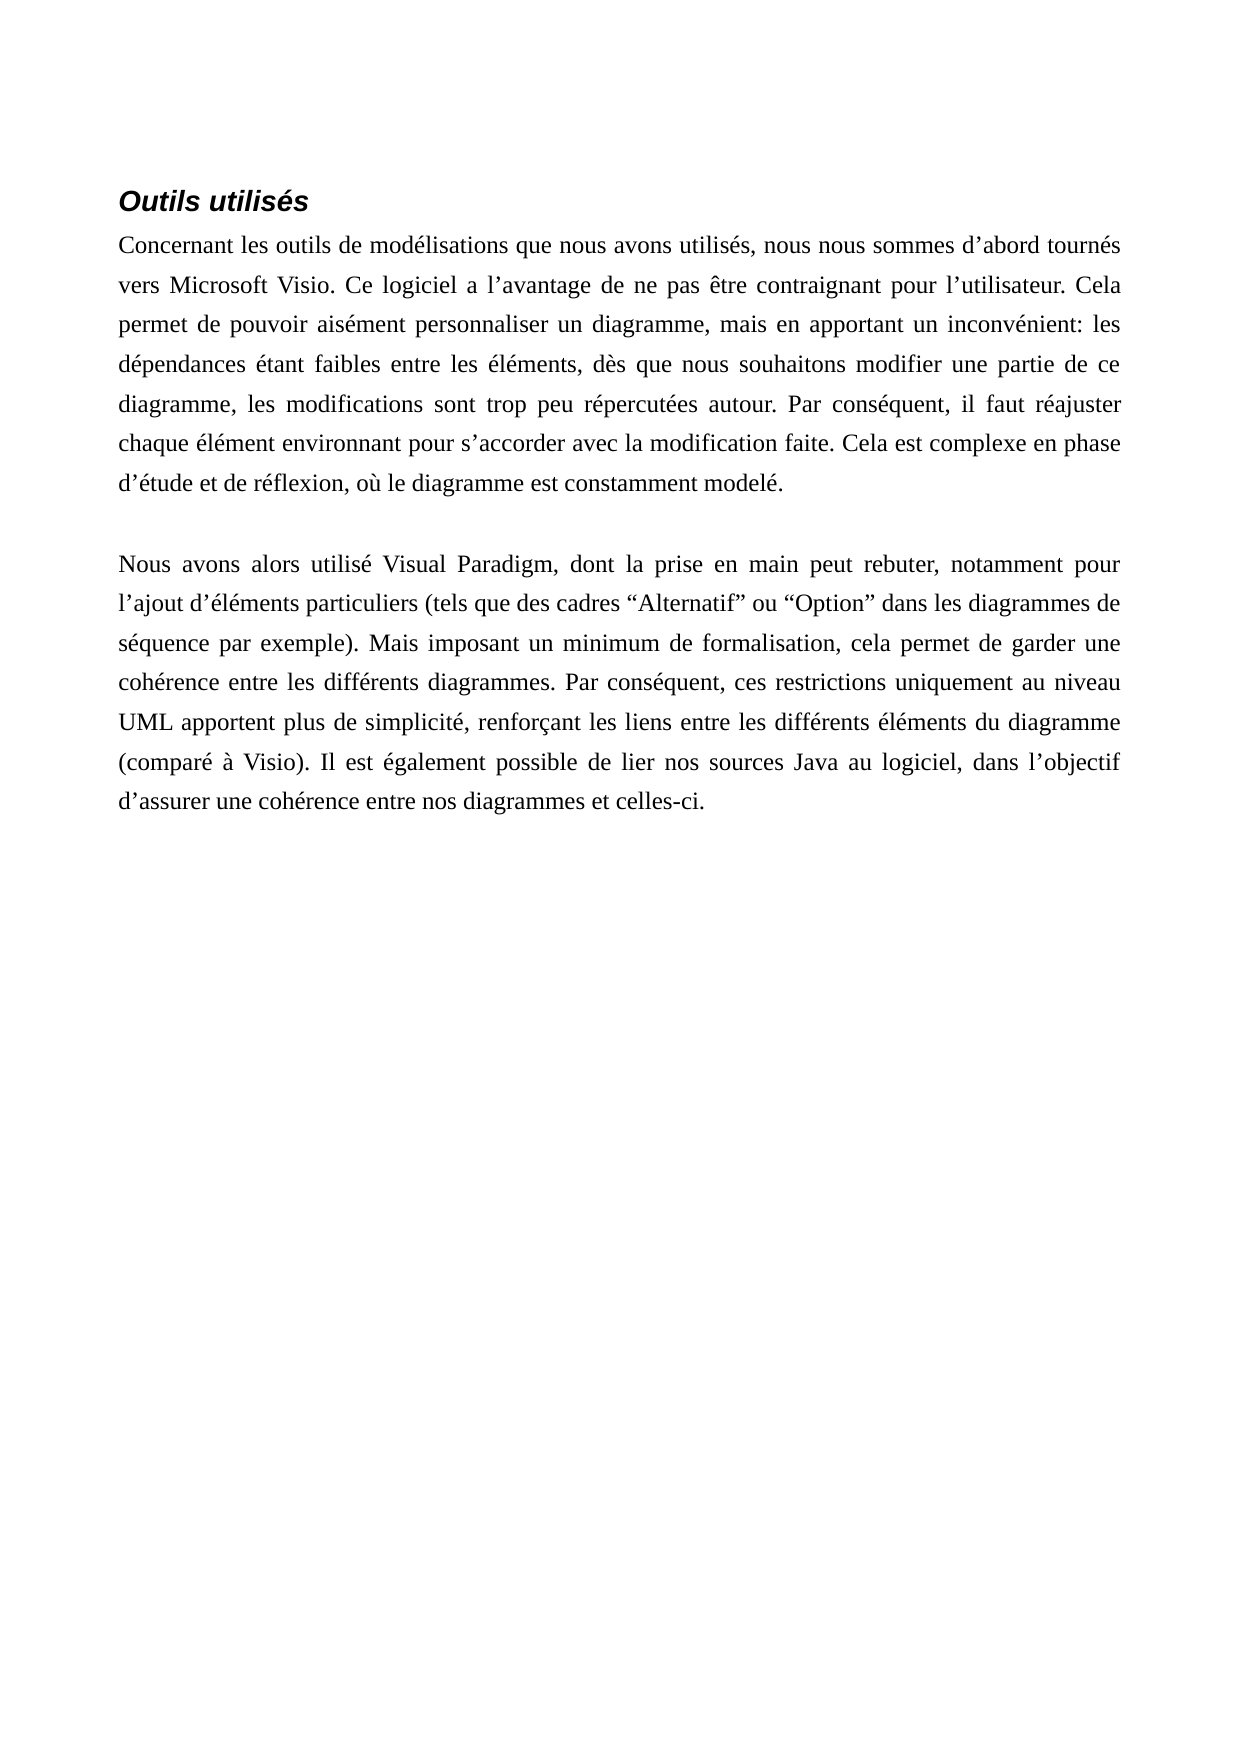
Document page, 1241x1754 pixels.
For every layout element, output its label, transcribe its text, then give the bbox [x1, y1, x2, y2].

text Nous avons alors utilisé Visual Paradigm, dont la prise en main peut rebuter, notamment pour l’ajout d’éléments particuliers (tels que des cadres “Alternatif” ou “Option” dans les diagrammes de séquence par exemple). Mais imposant un minimum de formalisation, cela permet de garder une cohérence entre les différents diagrammes. Par conséquent, ces restrictions uniquement au niveau UML apportent plus de simplicité, renforçant les liens entre les différents éléments du diagramme (comparé à Visio). Il est également possible de lier nos sources Java au logiciel, dans l’objectif d’assurer une cohérence entre nos diagrammes et celles-ci. [118, 549, 1122, 815]
subtitle Outils utilisés [118, 184, 1122, 218]
text Concernant les outils de modélisations que nous avons utilisés, nous nous sommes d’abord tournés vers Microsoft Visio. Ce logiciel a l’avantage de ne pas être contraignant pour l’utilisateur. Cela permet de pouvoir aisément personnaliser un diagramme, mais en apportant un inconvénient: les dépendances étant faibles entre les éléments, dès que nous souhaitons modifier une partie de ce diagramme, les modifications sont trop peu répercutées autour. Par conséquent, il faut réajuster chaque élément environnant pour s’accorder avec la modification faite. Cela est complexe en phase d’étude et de réflexion, où le diagramme est constamment modelé. [118, 230, 1122, 497]
